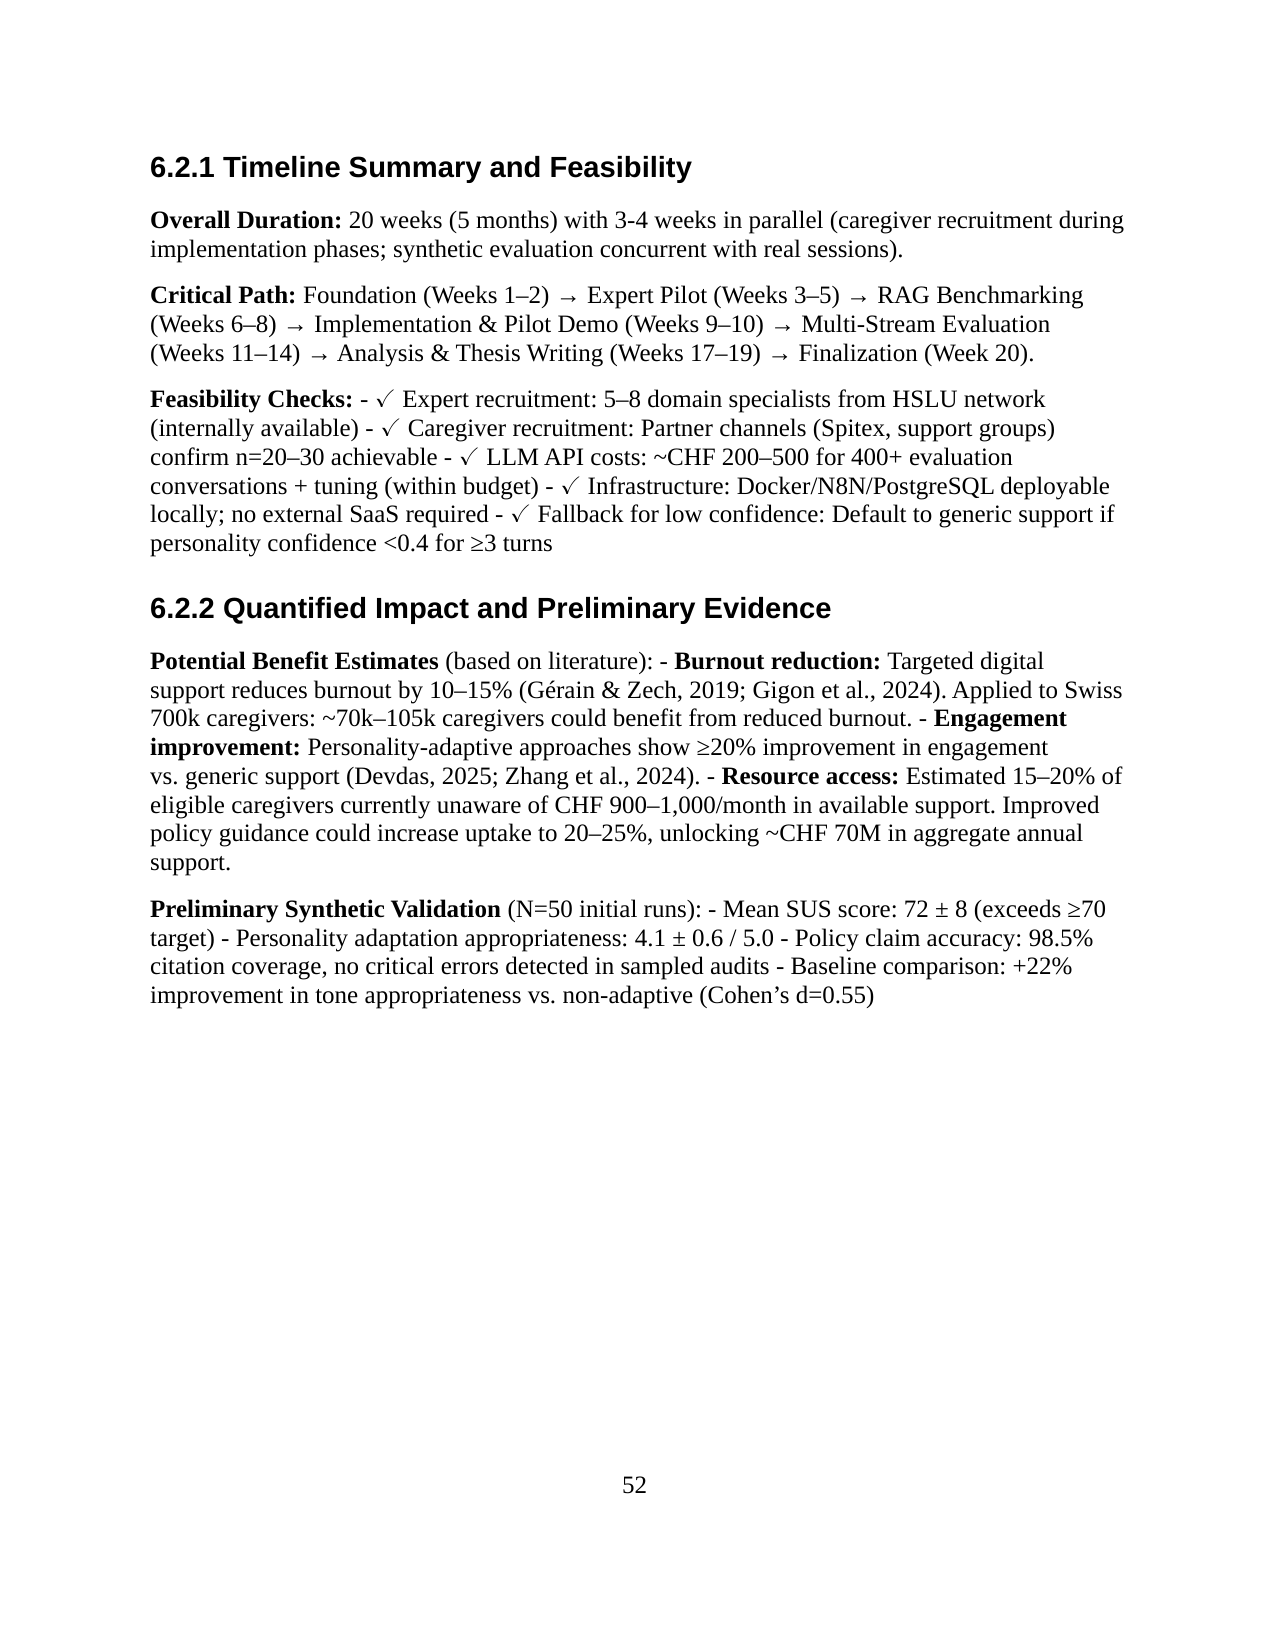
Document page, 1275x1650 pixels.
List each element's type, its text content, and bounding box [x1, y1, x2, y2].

text Critical Path: Foundation (Weeks 1–2) → Expert Pilot (Weeks 3–5) → RAG Benchmarking (Weeks 6–8) → Implementation & Pilot Demo (Weeks 9–10) → Multi-Stream Evaluation (Weeks 11–14) → Analysis & Thesis Writing (Weeks 17–19) → Finalization (Week 20). [150, 280, 1125, 367]
subtitle 6.2.1 Timeline Summary and Feasibility [150, 150, 1125, 183]
subtitle 6.2.2 Quantified Impact and Preliminary Evidence [150, 591, 1125, 624]
text Potential Benefit Estimates (based on literature): - Burnout reduction: Targeted digital support reduces burnout by 10–15% (Gérain & Zech, 2019; Gigon et al., 2024). Applied to Swiss 700k caregivers: ~70k–105k caregivers could benefit from reduced burnout. - Engagement improvement: Personality-adaptive approaches show ≥20% improvement in engagement vs. generic support (Devdas, 2025; Zhang et al., 2024). - Resource access: Estimated 15–20% of eligible caregivers currently unaware of CHF 900–1,000/month in available support. Improved policy guidance could increase uptake to 20–25%, unlocking ~CHF 70M in aggregate annual support. [150, 646, 1125, 876]
text Overall Duration: 20 weeks (5 months) with 3-4 weeks in parallel (caregiver recruitment during implementation phases; synthetic evaluation concurrent with real sessions). [150, 205, 1125, 262]
text Feasibility Checks: - ✓ Expert recruitment: 5–8 domain specialists from HSLU network (internally available) - ✓ Caregiver recruitment: Partner channels (Spitex, support groups) confirm n=20–30 achievable - ✓ LLM API costs: ~CHF 200–500 for 400+ evaluation conversations + tuning (within budget) - ✓ Infrastructure: Docker/N8N/PostgreSQL deployable locally; no external SaaS required - ✓ Fallback for low confidence: Default to generic support if personality confidence <0.4 for ≥3 turns [150, 384, 1125, 557]
text Preliminary Synthetic Validation (N=50 initial runs): - Mean SUS score: 72 ± 8 (exceeds ≥70 target) - Personality adaptation appropriateness: 4.1 ± 0.6 / 5.0 - Policy claim accuracy: 98.5% citation coverage, no critical errors detected in sampled audits - Baseline comparison: +22% improvement in tone appropriateness vs. non-adaptive (Cohen’s d=0.55) [150, 894, 1125, 1009]
